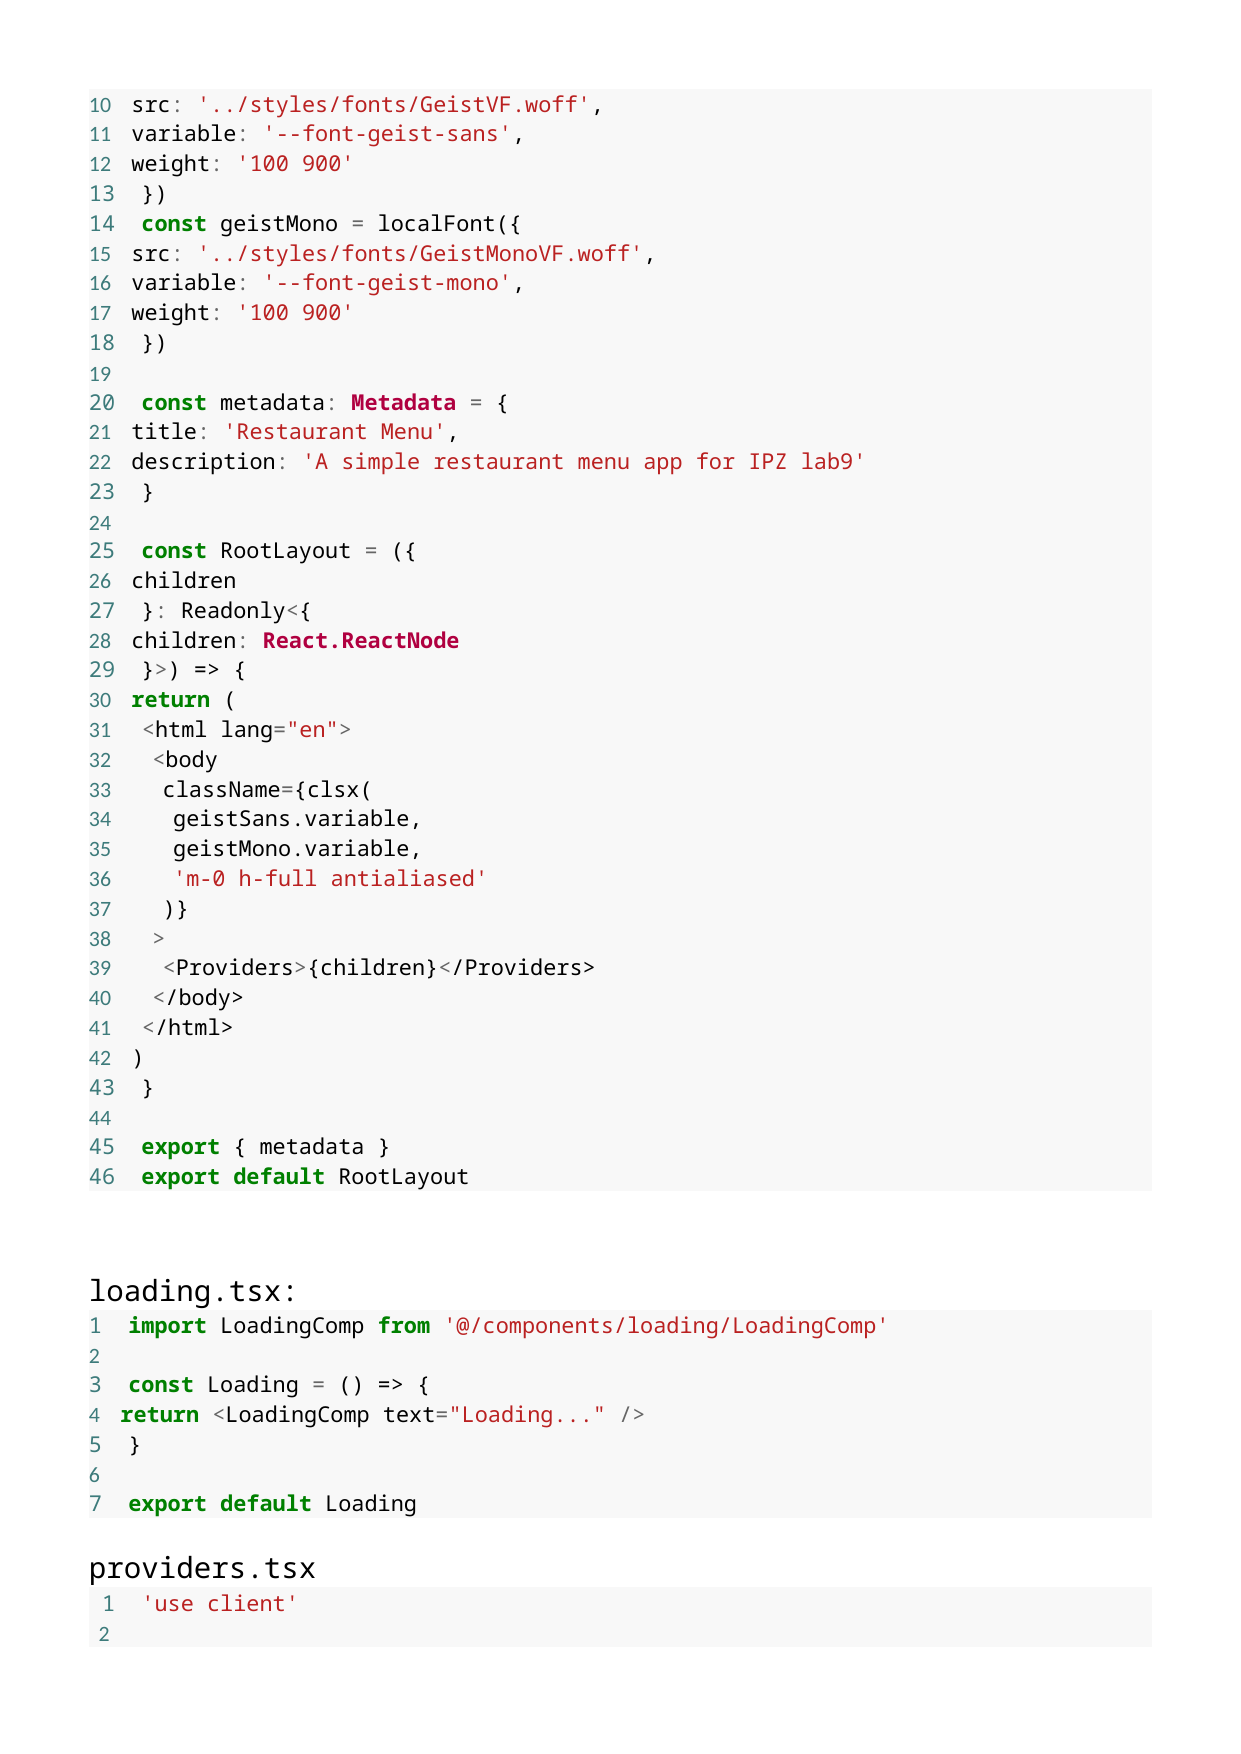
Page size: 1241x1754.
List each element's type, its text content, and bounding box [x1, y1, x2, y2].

text 20 const metadata: Metadata = { [89, 386, 1152, 416]
text 29 }>) => { [89, 654, 1152, 684]
text loading.tsx: [89, 1270, 1152, 1310]
text 4 return <LoadingComp text="Loading..." /> [89, 1399, 1152, 1429]
text 2 [89, 1339, 1152, 1369]
text 11 variable: '--font-geist-sans', [89, 118, 1152, 148]
text 12 weight: '100 900' [89, 148, 1152, 178]
text 45 export { metadata } [89, 1131, 1152, 1161]
text 40 </body> [89, 982, 1152, 1012]
text 26 children [89, 565, 1152, 595]
text 19 [89, 357, 1152, 386]
text 37 )} [89, 893, 1152, 923]
text 32 <body [89, 744, 1152, 774]
text 23 } [89, 476, 1152, 506]
text 14 const geistMono = localFont({ [89, 208, 1152, 238]
text 16 variable: '--font-geist-mono', [89, 267, 1152, 297]
text 33 className={clsx( [89, 774, 1152, 803]
text 27 }: Readonly<{ [89, 595, 1152, 625]
text 28 children: React.ReactNode [89, 625, 1152, 654]
text providers.tsx [89, 1548, 1152, 1587]
text 10 src: '../styles/fonts/GeistVF.woff', [89, 89, 1152, 118]
text 30 return ( [89, 684, 1152, 714]
text 44 [89, 1101, 1152, 1131]
text 2 [89, 1617, 1152, 1647]
text 38 > [89, 923, 1152, 952]
text 42 ) [89, 1042, 1152, 1072]
text 7 export default Loading [89, 1488, 1152, 1518]
text 25 const RootLayout = ({ [89, 535, 1152, 565]
text 21 title: 'Restaurant Menu', [89, 416, 1152, 446]
text 39 <Providers>{children}</Providers> [89, 952, 1152, 982]
text 46 export default RootLayout [89, 1161, 1152, 1191]
text 1 'use client' [89, 1587, 1152, 1617]
text 15 src: '../styles/fonts/GeistMonoVF.woff', [89, 238, 1152, 267]
text 24 [89, 506, 1152, 535]
text 17 weight: '100 900' [89, 297, 1152, 327]
text 18 }) [89, 327, 1152, 357]
text 6 [89, 1458, 1152, 1488]
text 31 <html lang="en"> [89, 714, 1152, 744]
text 36 'm-0 h-full antialiased' [89, 863, 1152, 893]
text 43 } [89, 1072, 1152, 1101]
text 13 }) [89, 178, 1152, 208]
text 35 geistMono.variable, [89, 833, 1152, 863]
text 3 const Loading = () => { [89, 1369, 1152, 1399]
text 41 </html> [89, 1012, 1152, 1042]
text 1 import LoadingComp from '@/components/loading/LoadingComp' [89, 1310, 1152, 1339]
text 5 } [89, 1429, 1152, 1458]
text 22 description: 'A simple restaurant menu app for IPZ lab9' [89, 446, 1152, 476]
text 34 geistSans.variable, [89, 803, 1152, 833]
